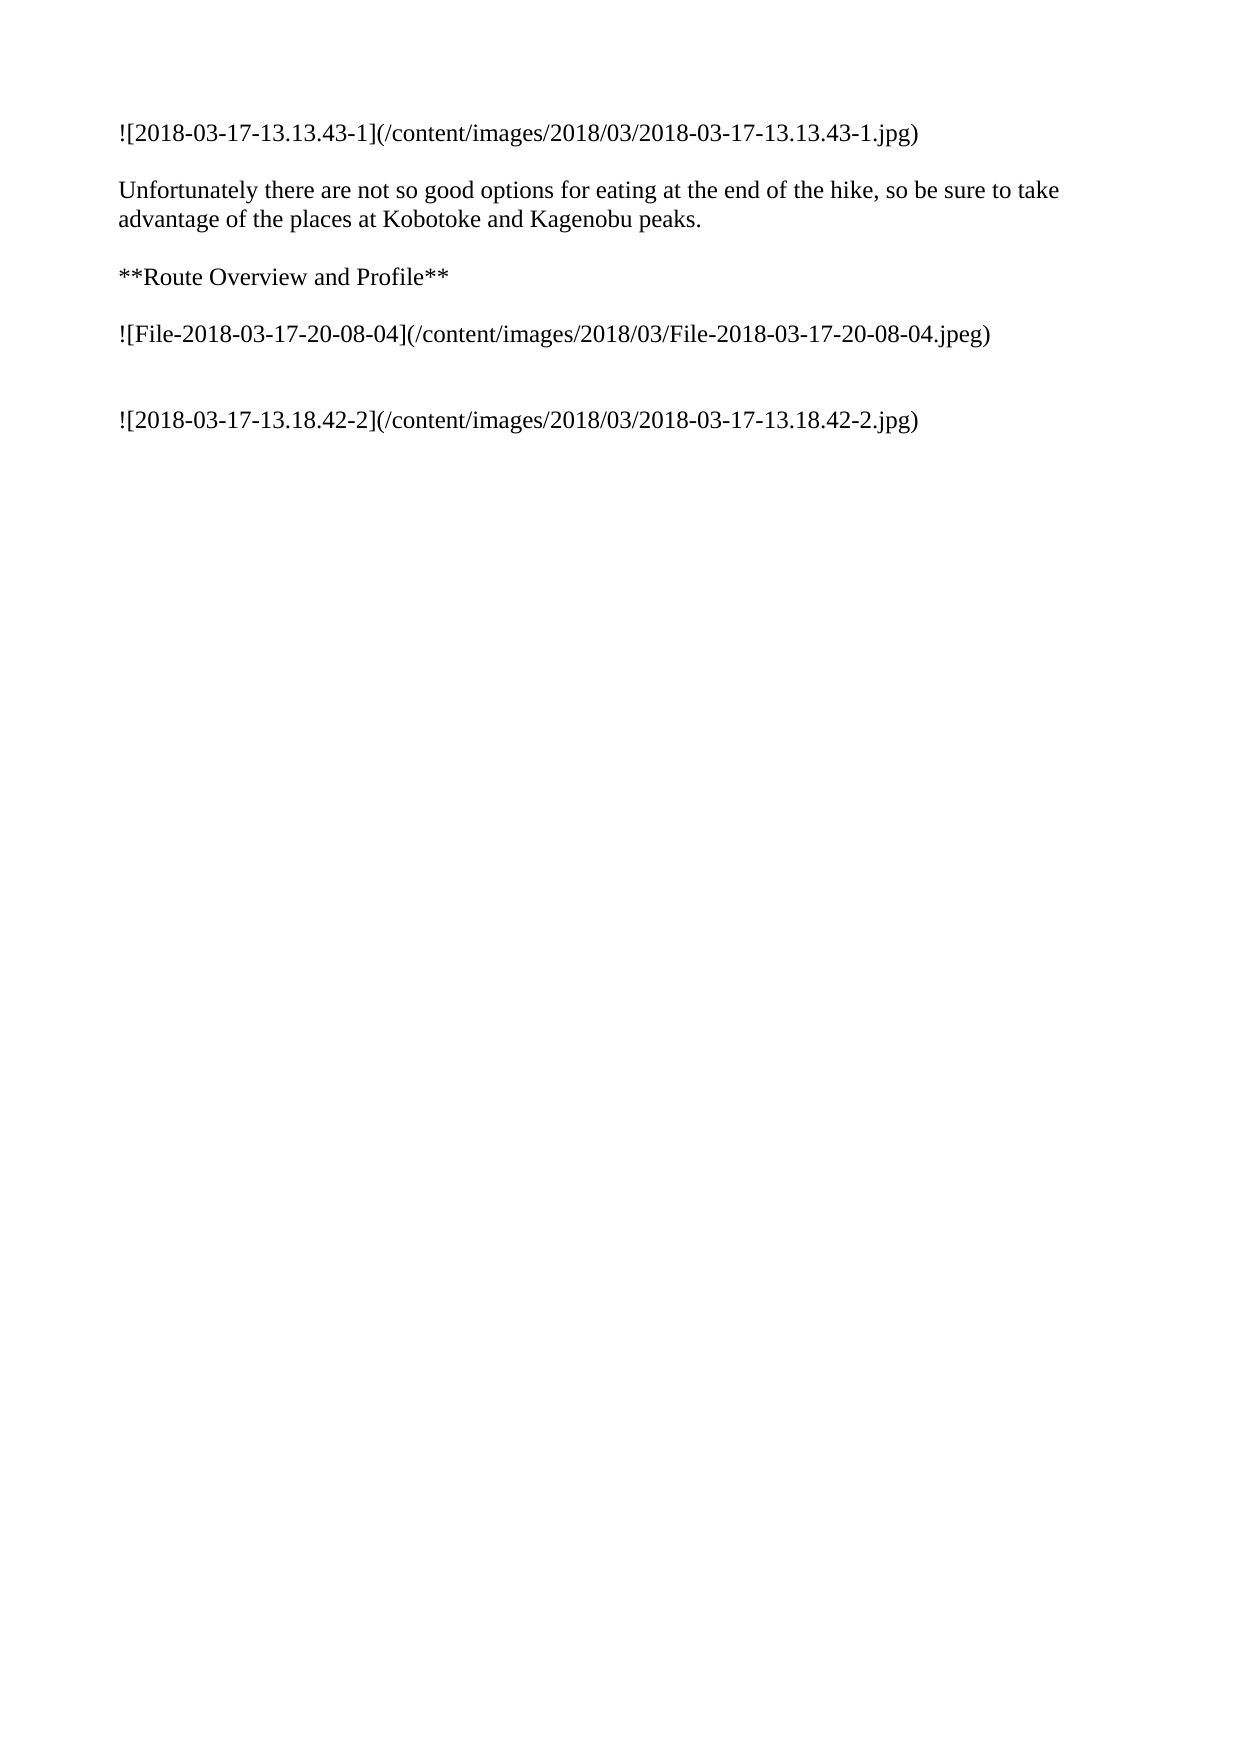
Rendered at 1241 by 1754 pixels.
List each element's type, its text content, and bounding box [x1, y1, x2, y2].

text ![File-2018-03-17-20-08-04](/content/images/2018/03/File-2018-03-17-20-08-04.jpeg) [118, 319, 1122, 348]
text ![2018-03-17-13.18.42-2](/content/images/2018/03/2018-03-17-13.18.42-2.jpg) [118, 406, 1122, 434]
text Unfortunately there are not so good options for eating at the end of the hike, so be sure to take advantage of the places at Kobotoke and Kagenobu peaks. [118, 176, 1122, 233]
text **Route Overview and Profile** [118, 262, 1122, 291]
text ![2018-03-17-13.13.43-1](/content/images/2018/03/2018-03-17-13.13.43-1.jpg) [118, 118, 1122, 147]
